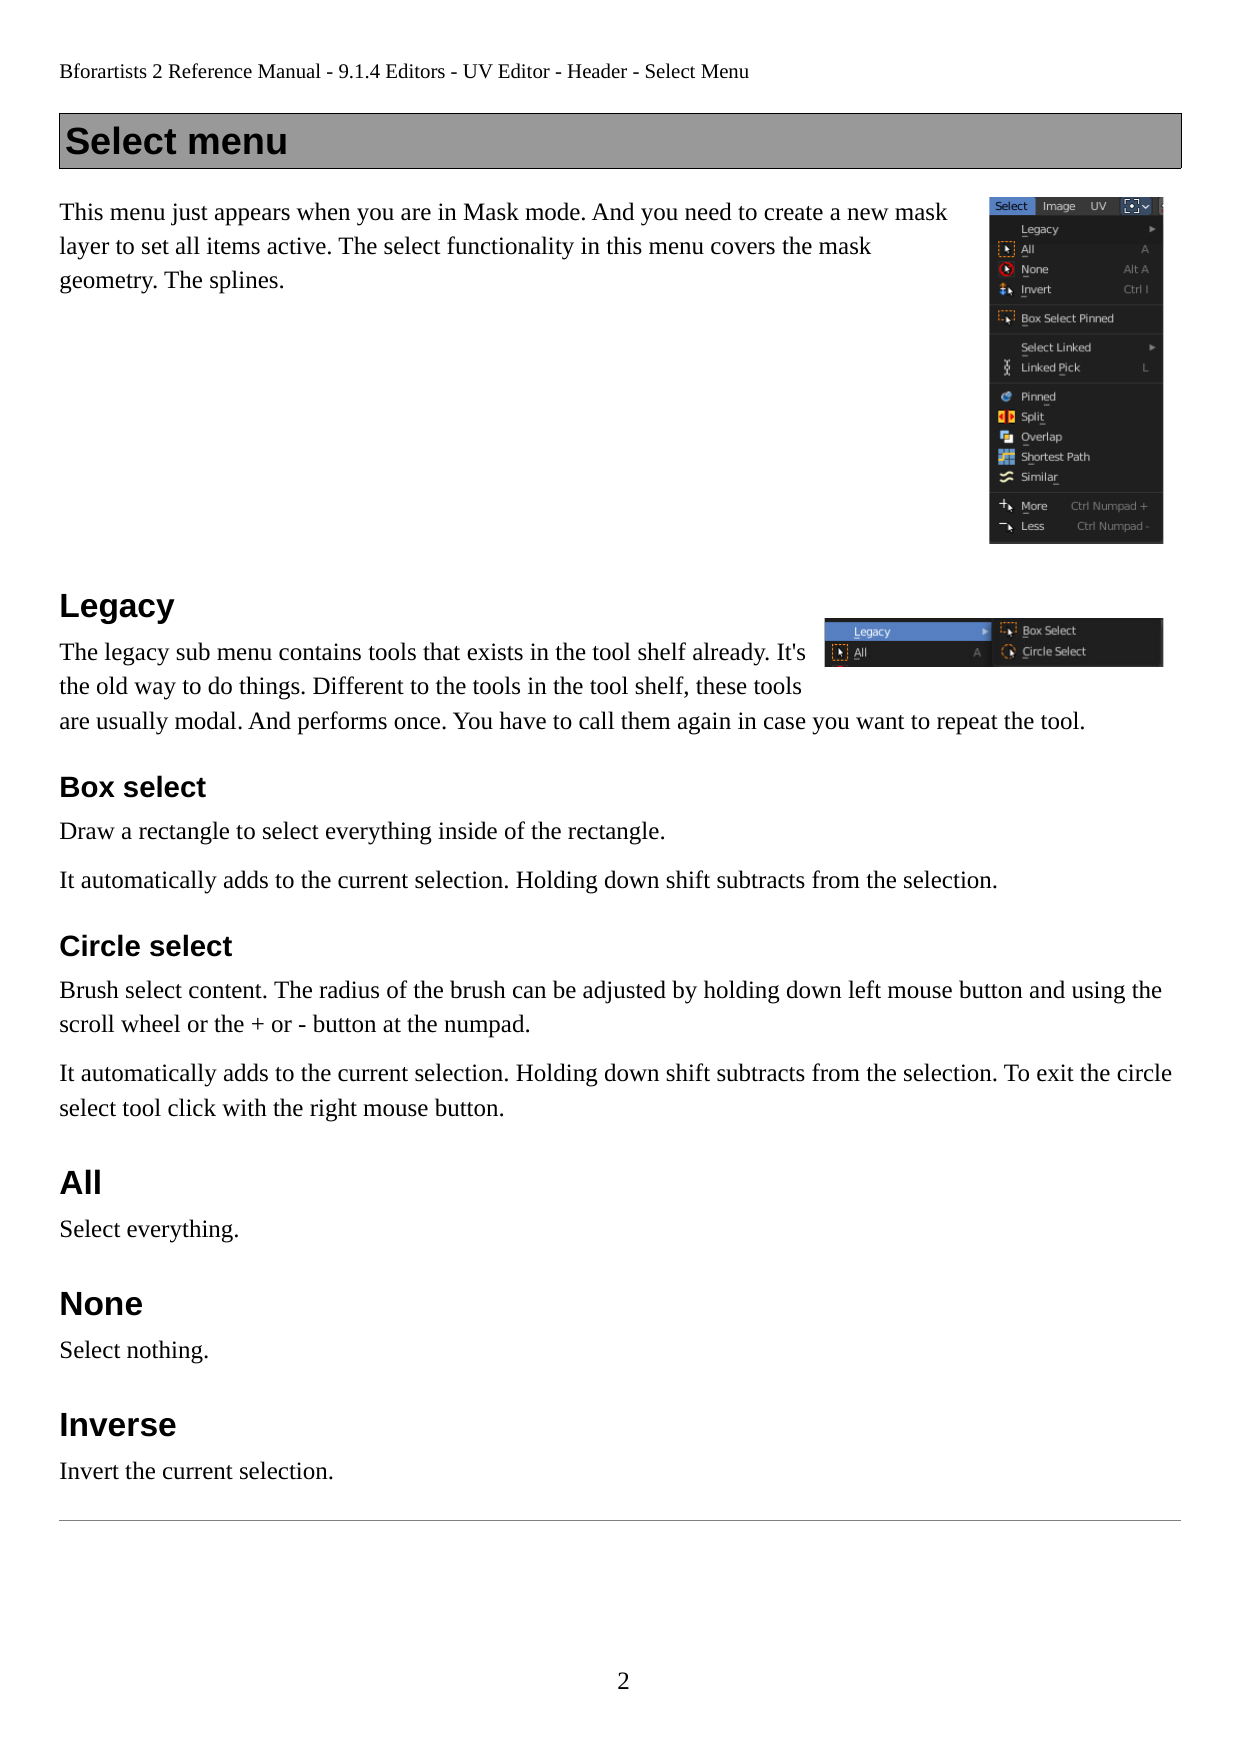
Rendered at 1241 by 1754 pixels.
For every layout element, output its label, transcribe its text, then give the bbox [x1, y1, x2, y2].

text Select everything. [59, 1214, 1181, 1243]
subtitle Circle select [59, 928, 1181, 962]
text Brush select content. The radius of the brush can be adjusted by holding down left mouse button and using the scroll wheel or the + or - button at the numpad. [59, 975, 1181, 1038]
text This menu just appears when you are in Mask mode. And you need to create a new mask layer to set all items active. The select functionality in this menu covers the mask geometry. The splines. [59, 197, 989, 294]
subtitle All [59, 1163, 1181, 1201]
picture [824, 618, 1164, 667]
subtitle None [59, 1284, 1181, 1322]
subtitle Legacy [59, 586, 1181, 624]
text The legacy sub menu contains tools that exists in the tool shelf already. It's the old way to do things. Different to the tools in the tool shelf, these tools are usually modal. And performs once. You have to call them again in case you want to repeat the tool. [59, 637, 1181, 735]
table_header Select menu [60, 114, 1181, 168]
picture [989, 197, 1164, 544]
text It automatically adds to the current selection. Holding down shift subtracts from the selection. To exit the circle select tool click with the right mouse button. [59, 1058, 1181, 1122]
text Select nothing. [59, 1335, 1181, 1364]
text Invert the current selection. [59, 1456, 1181, 1485]
text Draw a rectangle to select everything inside of the rectangle. [59, 816, 1181, 844]
subtitle Box select [59, 769, 1181, 803]
subtitle Inverse [59, 1405, 1181, 1443]
text It automatically adds to the current selection. Holding down shift subtracts from the selection. [59, 865, 1181, 894]
